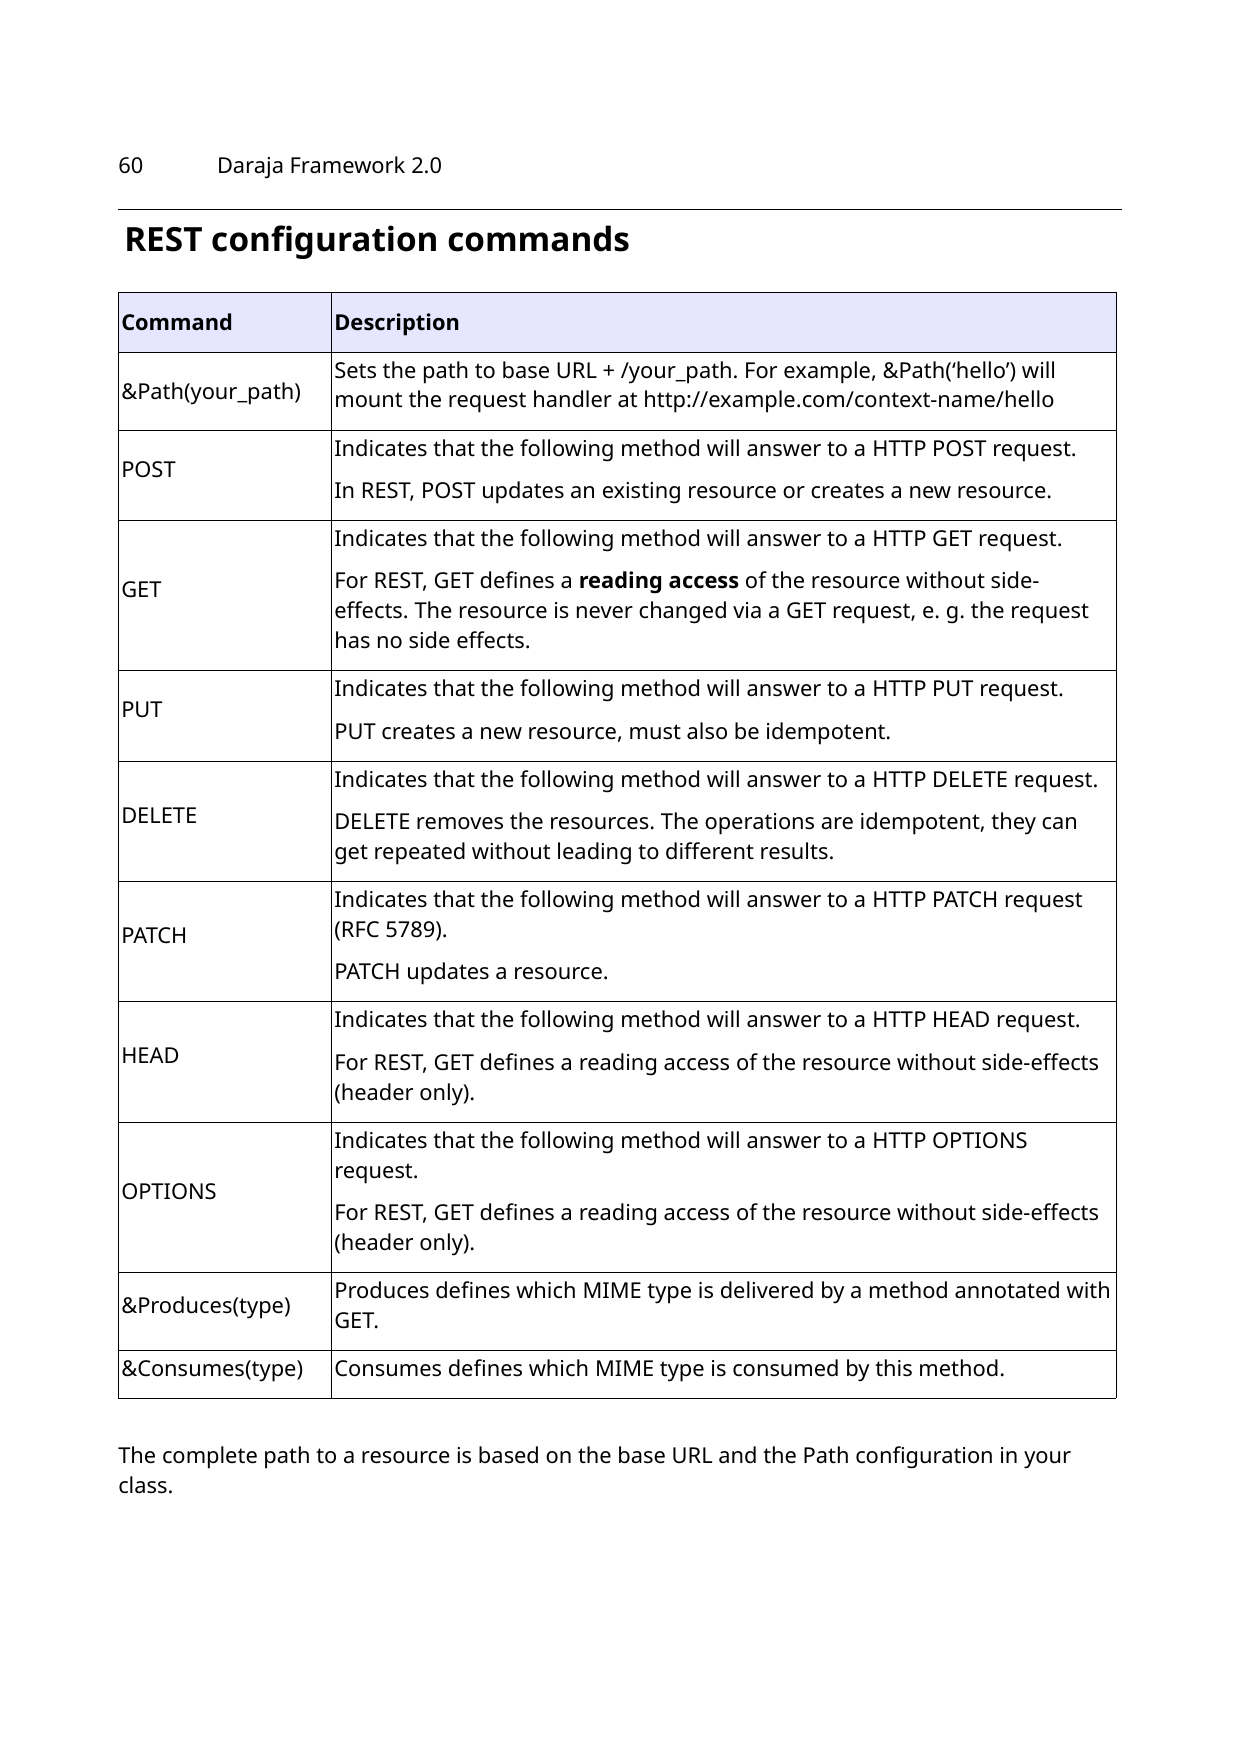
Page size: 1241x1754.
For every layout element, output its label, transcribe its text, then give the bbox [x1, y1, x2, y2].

table_cell GET [119, 521, 331, 670]
table_cell Produces defines which MIME type is delivered by a method annotated with GET. [332, 1273, 1116, 1350]
table_cell Indicates that the following method will answer to a HTTP PATCH request (RFC 5789). PATCH updates a resource. [332, 882, 1116, 1001]
table_header Command [119, 293, 331, 352]
table_header Description [332, 293, 1116, 352]
table_cell Indicates that the following method will answer to a HTTP GET request. For REST, GET defines a reading access of the resource without side-effects. The resource is never changed via a GET request, e. g. the request has no side effects. [332, 521, 1116, 670]
table_cell Sets the path to base URL + /your_path. For example, &Path(‘hello’) will mount the request handler at http://example.com/context-name/hello [332, 353, 1116, 430]
table_cell &Produces(type) [119, 1273, 331, 1350]
table_cell Indicates that the following method will answer to a HTTP OPTIONS request. For REST, GET defines a reading access of the resource without side-effects (header only). [332, 1123, 1116, 1272]
table_cell PUT [119, 671, 331, 761]
table_cell OPTIONS [119, 1123, 331, 1272]
text The complete path to a resource is based on the base URL and the Path configuration in your class. [118, 1441, 1122, 1500]
table_cell &Consumes(type) [119, 1351, 331, 1398]
table_cell PATCH [119, 882, 331, 1001]
table_cell Consumes defines which MIME type is consumed by this method. [332, 1351, 1116, 1398]
table_cell DELETE [119, 762, 331, 881]
table_cell POST [119, 431, 331, 520]
table_cell Indicates that the following method will answer to a HTTP POST request. In REST, POST updates an existing resource or creates a new resource. [332, 431, 1116, 520]
table_cell &Path(your_path) [119, 353, 331, 430]
table_cell Indicates that the following method will answer to a HTTP PUT request. PUT creates a new resource, must also be idempotent. [332, 671, 1116, 761]
subtitle REST configuration commands [118, 210, 1122, 268]
table_cell HEAD [119, 1002, 331, 1122]
table_cell Indicates that the following method will answer to a HTTP DELETE request. DELETE removes the resources. The operations are idempotent, they can get repeated without leading to different results. [332, 762, 1116, 881]
table_cell Indicates that the following method will answer to a HTTP HEAD request. For REST, GET defines a reading access of the resource without side-effects (header only). [332, 1002, 1116, 1122]
